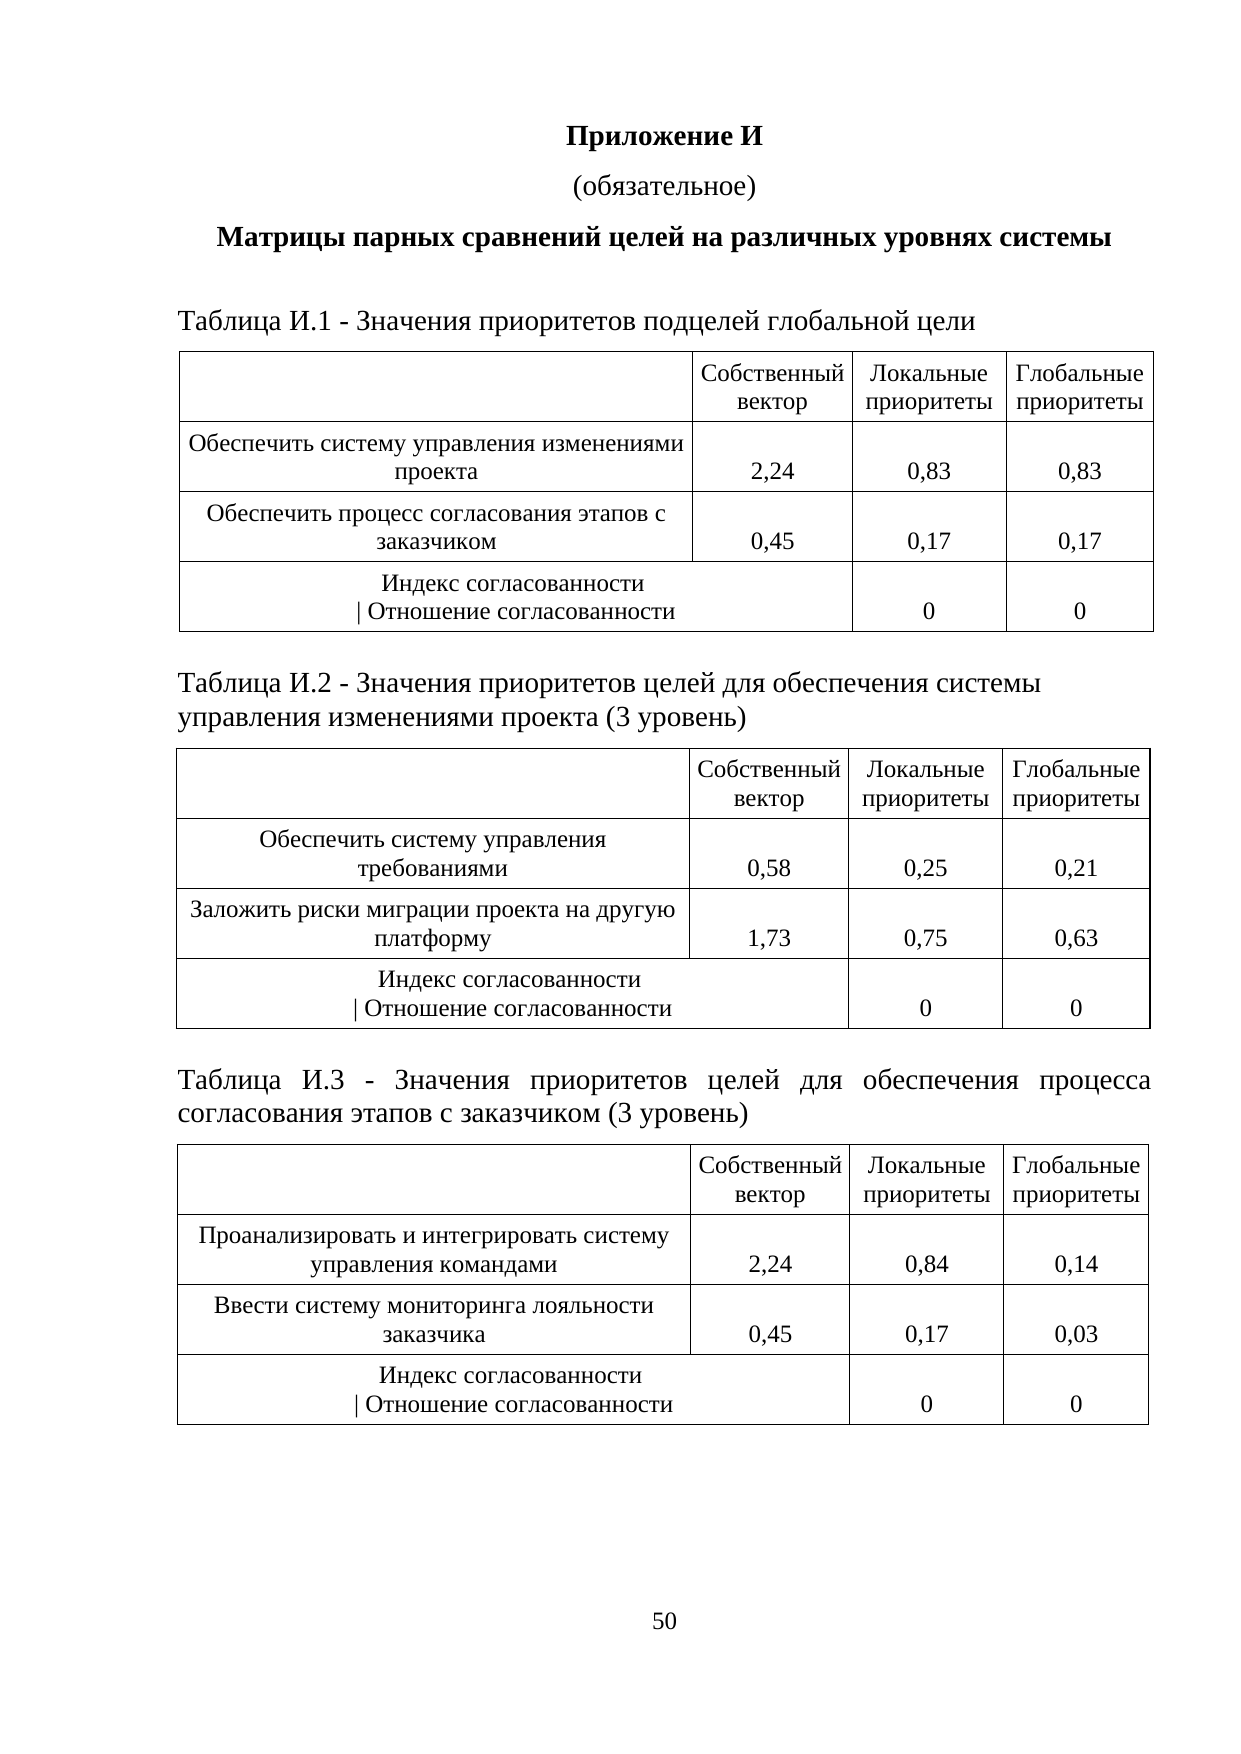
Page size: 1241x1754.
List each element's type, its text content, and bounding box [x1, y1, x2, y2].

table_cell 0,03 [1004, 1285, 1148, 1354]
table_cell Индекс согласованности | Отношение согласованности [178, 1355, 849, 1424]
table_cell 0,25 [849, 819, 1002, 887]
table_cell 0 [853, 562, 1006, 631]
table_cell 2,24 [691, 1215, 849, 1284]
table_cell 0 [1007, 562, 1153, 631]
table_cell 0,84 [850, 1215, 1003, 1284]
table_cell Индекс согласованности | Отношение согласованности [180, 562, 852, 631]
table_cell 0,17 [1007, 492, 1153, 561]
table_header [177, 749, 689, 817]
text Таблица И.2 - Значения приоритетов целей для обеспечения системы управления изменениями проекта (3 уровень) [177, 666, 1152, 733]
table_cell 0 [1004, 1355, 1148, 1424]
table_cell 0,17 [850, 1285, 1003, 1354]
table_cell 0,45 [693, 492, 852, 561]
table_header Глобальные приоритеты [1003, 749, 1149, 817]
table_cell 0,17 [853, 492, 1006, 561]
table_cell Ввести систему мониторинга лояльности заказчика [178, 1285, 690, 1354]
table_header Локальные приоритеты [850, 1145, 1003, 1214]
table_cell 0 [850, 1355, 1003, 1424]
subtitle Матрицы парных сравнений целей на различных уровнях системы [177, 219, 1152, 252]
table_cell Обеспечить систему управления изменениями проекта [180, 422, 692, 491]
table_cell Обеспечить систему управления требованиями [177, 819, 689, 887]
table_cell 0 [1003, 959, 1149, 1027]
table_cell 2,24 [693, 422, 852, 491]
table_cell Заложить риски миграции проекта на другую платформу [177, 889, 689, 957]
table_cell 0,21 [1003, 819, 1149, 887]
subtitle Приложение И [177, 118, 1152, 152]
table_header Локальные приоритеты [849, 749, 1002, 817]
table_header Локальные приоритеты [853, 352, 1006, 421]
table_cell 0,63 [1003, 889, 1149, 957]
table_cell 0,75 [849, 889, 1002, 957]
text Таблица И.3 - Значения приоритетов целей для обеспечения процесса согласования этапов с заказчиком (3 уровень) [177, 1062, 1152, 1129]
table_header Собственный вектор [691, 1145, 849, 1214]
table_cell 0 [849, 959, 1002, 1027]
text Таблица И.1 - Значения приоритетов подцелей глобальной цели [177, 303, 1152, 336]
table_cell Индекс согласованности | Отношение согласованности [177, 959, 848, 1027]
table_header Собственный вектор [690, 749, 848, 817]
subtitle (обязательное) [177, 168, 1152, 202]
table_header Глобальные приоритеты [1007, 352, 1153, 421]
table_header [178, 1145, 690, 1214]
table_cell Обеспечить процесс согласования этапов с заказчиком [180, 492, 692, 561]
table_cell 0,83 [1007, 422, 1153, 491]
table_cell 0,83 [853, 422, 1006, 491]
table_cell 1,73 [690, 889, 848, 957]
table_header Собственный вектор [693, 352, 852, 421]
table_cell Проанализировать и интегрировать систему управления командами [178, 1215, 690, 1284]
table_cell 0,14 [1004, 1215, 1148, 1284]
table_cell 0,45 [691, 1285, 849, 1354]
table_header Глобальные приоритеты [1004, 1145, 1148, 1214]
table_cell 0,58 [690, 819, 848, 887]
table_header [180, 352, 692, 421]
